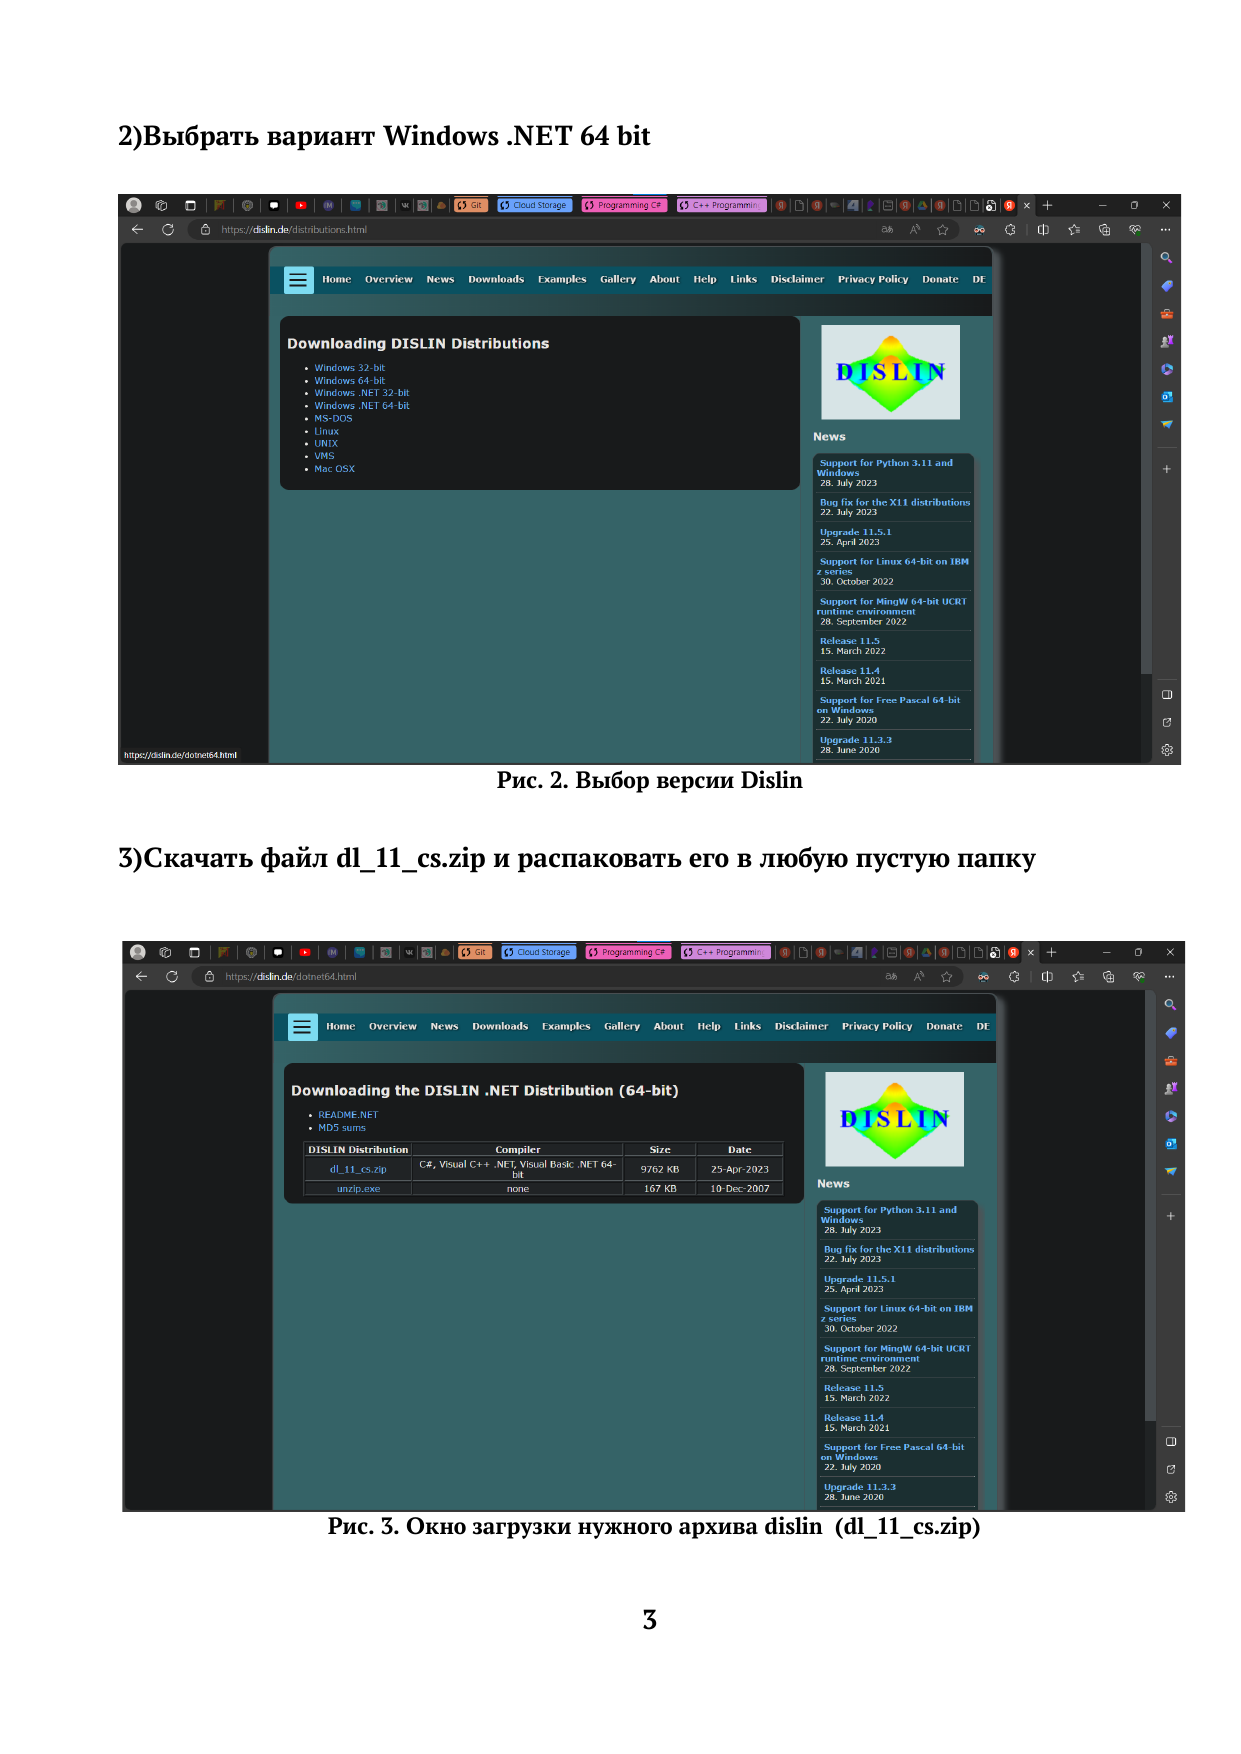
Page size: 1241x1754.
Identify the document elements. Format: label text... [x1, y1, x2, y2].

picture [122, 941, 1186, 1512]
text Рис. 3. Окно загрузки нужного архива dislin (dl_11_cs.zip) [91, 941, 1217, 1540]
picture [118, 194, 1182, 765]
text [118, 182, 1181, 194]
text 3)Скачать файл dl_11_cs.zip и распаковать его в любую пустую папку [118, 840, 1181, 874]
text Рис. 2. Выбор версии Dislin [118, 765, 1181, 793]
text 2)Выбрать вариант Windows .NET 64 bit [118, 118, 1181, 152]
